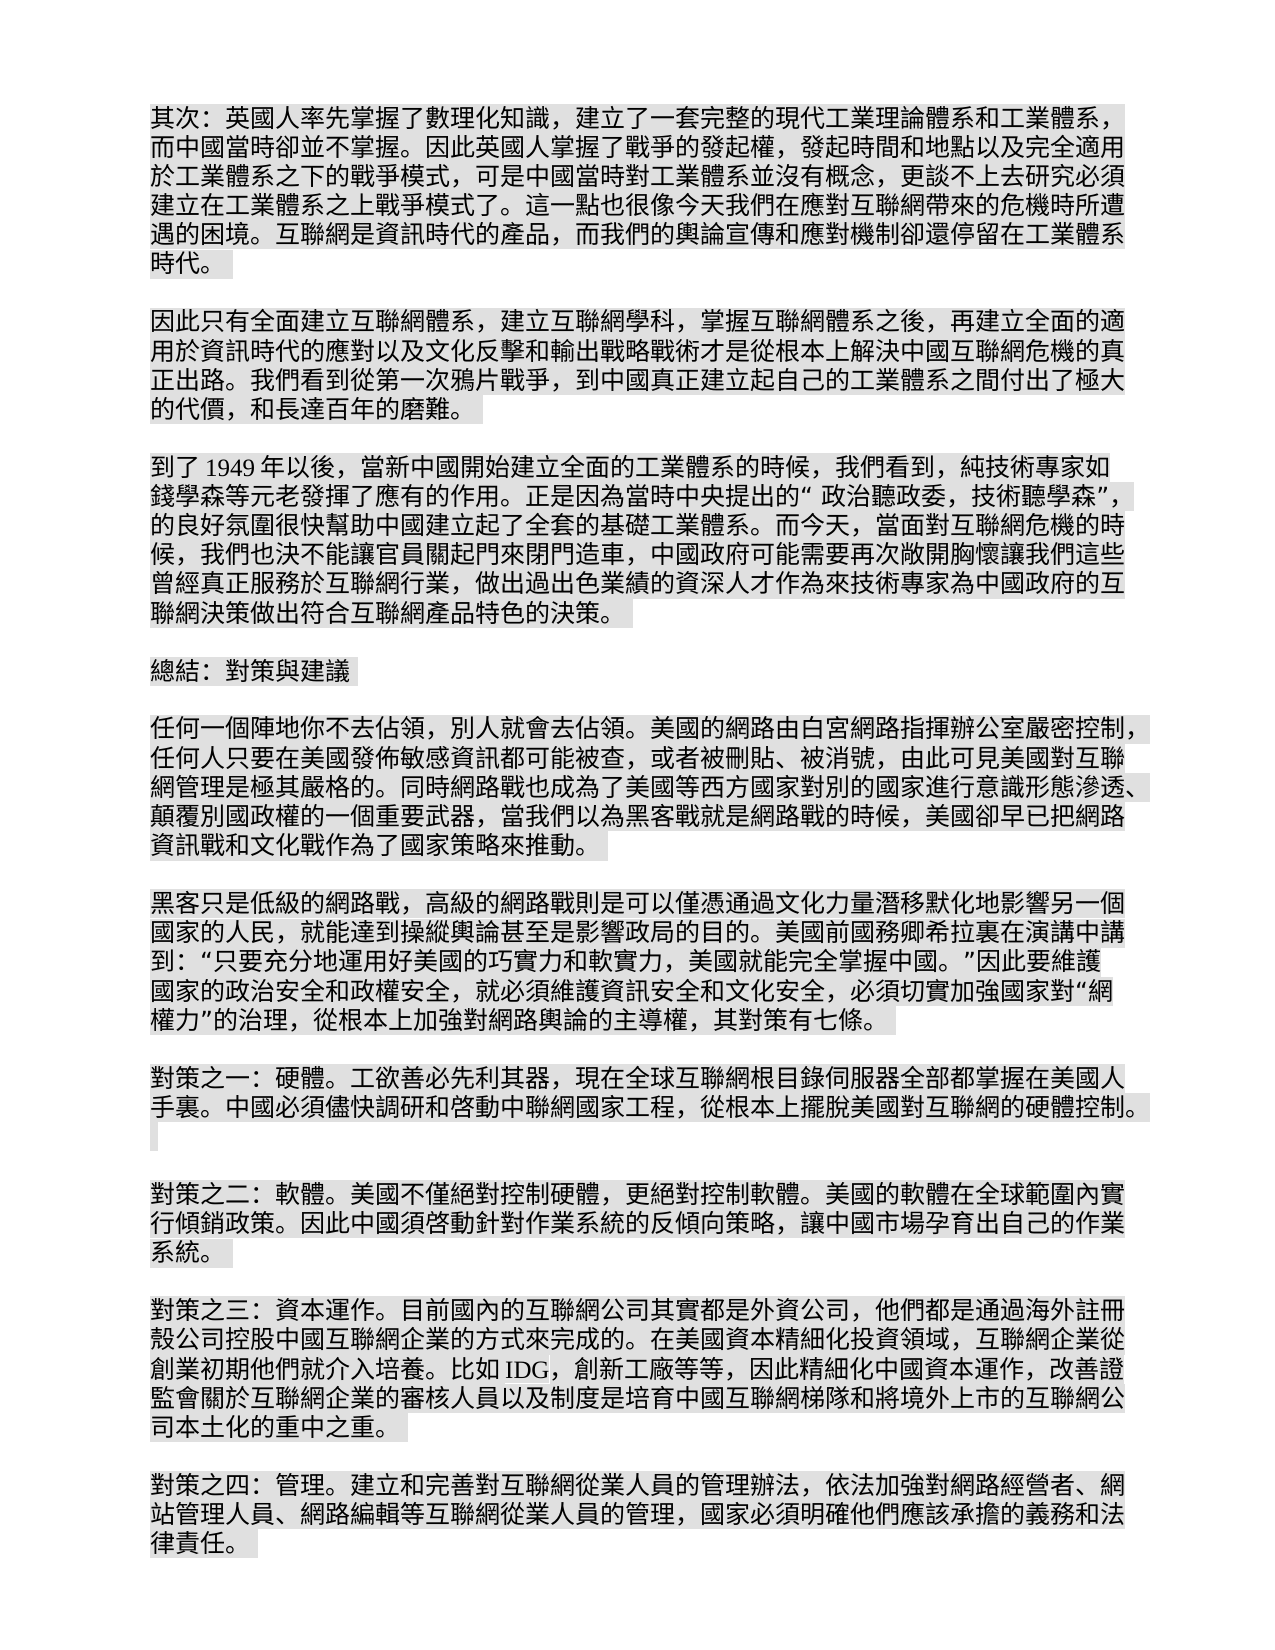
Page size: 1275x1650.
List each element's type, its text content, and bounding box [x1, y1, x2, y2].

text 謝謝如龙提供這文章的連結。我怕連結往往很快就會失效，所以把文章複製下來，轉成繁體，讓台灣人讀一讀。強烈推薦。 第一次聽到韓寒，盛傳上億點閱率，於是我就去看他寫些什麼，文筆不錯，但內容並無深刻之處，水平一般，往往是一些所謂社會批判，但多屬雞毛蒜皮。於是我感到很不解，這樣的文字為何動輒千百萬人及時點閱，看兩篇就膩死了不是嗎？我並沒有任何推論，只是當時確實覺得很納悶。 後來，慢慢懂了網路，懂了網軍，懂了資訊操控，再加上台灣全然肆無忌憚的哄抬與造神現象，把那些綠油油的低能無恥的人渣們，一個個捧成明星、英雄、意見領袖，我這才真正看清楚我是活在一個什麼樣的世界中。 人們常把中國和言論管控及缺乏言論自由畫上等號，這完全是鬼扯蛋。中國的管控能力與範圍，差不多就像我在管控巴勒網一樣，只及於自身，而不是像美國那樣無所不在地管控全世界，並且每天散發根本數不清的各種假新聞與扭曲不實言論。我難道不能管理巴勒網？難道我要讓那些垃圾文字及造謠扭曲的極大量訊息充斥整個巴勒網？中國的言論管控，頂多就是像巴勒網這樣，把它乘以一億倍，都遠遠還比不上西方社會及美國滴水不漏無孔不入的管控、滲透與攻擊。 我始終相信這是一個大問題，但它的解決恐怕得透過兩樣東西，一是科技能力，二是資金。天底下並沒有所謂 "清者自清濁者自濁" 這回事；清濁的呈現，恰恰反映了一種能力的展現。這基本上就是一場戰爭，美國在這方面遙遙領先，中國卻像個很善良的北七那樣，每天吃啞巴虧，每天被霸凌，自己是這場戰爭的最大受害者，卻反而還揹了滿身黑鍋。 陳真 2017. 08. 26 =========================== 周小平：文化冷戰與網權力揭秘 2014-03-24 來源：https://goo.gl/dzbNFD 中美較量進入關鍵時代，硬實力不斷下滑的美國，為何仍自信滿滿？ 美國的巧實力和軟實力究竟是如何運作的？ 互聯網為何屢屢淪為顔色革命的最大幫兇？ 看不見的網路輿論為何可以輕易操縱政局？ 泛濫的虛假資訊和失控的網路當如何治理？ 批量化造謠與軍團化的輿論犯罪與資訊恐怖主義究竟應如何防範？ 第一段：網路輿論和網權力是如何失控的？ 進入21世紀以來，網路成為了一種全新的資訊獲取方式，憑藉其快捷的傳播效率和靈活多變的特色受到了全體年輕人的追捧。網路資訊傳播方式超越了工業時代的報紙、電視、千倍不止。其差距就好像火藥槍與原子彈的差距一樣。 有人曾經對我說“周小平，我認為網路是年輕人獲取資訊的重要渠道。”我回答他說：“不對，網路不是年輕人獲取資訊的重要渠道，而是唯一渠道。”現在的年輕人不看電視也不看報紙，即便偶爾看了，他們也不會完全相信電視和報紙的說法，而是會去網路上求證一下，或者通過網路參與討論。因此，互聯網成為了年輕人獲取資訊建立世界觀的唯一渠道。但是，現在這個渠道早就被別人佔領了。 與美國對互聯網的嚴格管理相反的是：我們國家的互聯網一直處於一種疏於管理的狀態。這種疏於管理的狀態造成的結果並非是讓中國的互聯網變成一個無序的自由資訊場，而是讓中國的互聯網淪為了一個被他人掌握和控制了的意識形態戰場。這種明顯的控制我們可以從以下幾個方面清晰地得到驗證。 首先：任何一個網民從進入網路世界的第一刻開始就落入了一個精心設計且組織嚴密的資訊圈套中。比如當網民註冊微博的時候，微博會自動推薦網民關注幾十個帳戶，而這些帳戶裏推薦的大V，100%都是在網上罵政府，或者傳播歷史虛無主義者，造謠，抹黑中華民族，貶低中國人，反對中國現行體制的博主。沒有一個愛國者能享受到這種“待遇”。 而在互聯網協會召開的一次研討會上，有人當面質疑網路媒體只推薦公知的時候，一位從21財跳槽到騰訊的總編輯則這樣當著國新辦和互聯網協會的政府官員回答道：“如果你們愛國者想要獲得我們媒體的推薦，那麼只有一個辦法，就是你們也像公知那樣說話，也推廣公知的理念，否則我們的平臺絕對不會推薦你們的東西。”。我覺得像這樣的人會毀了騰訊的新聞事實派的招牌，這樣的人是騰訊的負資產。 也就是說，在中國的互聯網上誰的粉絲多少，絕對不是由這些人自己的才能獲得的，而是憑藉他們的政*治站隊來獲得的，誰把中國罵得狠，誰反黨反得凶，誰就有粉絲，誰就有話語權。比如某著名反體制律師就在微博的推薦下，幾個月漲了數百萬粉絲。這些粉絲全部是被動，被迫關注的這位律師。因此在網路平臺上，任何一個人，都可以成為大師和大V，前提就是你得醜化中國，反對體制。只要你敢醜化中國，反對體制，自然就會有掌握網路推薦權的人，會給你助力添柴。 因此中國的網民從一上網開始，就會被迫地受到這些反社會和反體制大V的誘導，而那些反駁公知的聲音，愛國的聲音則被生硬的遮罩了，所以在現在這個網路上愛國的聲音永遠辯論不過恨國的聲音，正能量遠遠少於負能量。其原因就是在於網權力的擁有者刻意推薦恨國大V，刻意推薦負能量資訊。然而他們不僅大量推薦恨國大V，刻意推薦負能量資訊。而且還刪除正能量資訊，封殺正能量博主。在當前的互聯網，愛國者不僅得不到推薦，就連正常行文也不行。針對愛國者和正能量的各種封殺手段層出不窮，一刻都沒有停止過。 比如在微博上，他們讓公知大V漲粉，卻讓愛國者掉粉。比如我和一些朋友的賬號都出現了很奇怪的現象，那就是我們的真實粉絲關注和互相關注總是會莫名其妙地被自動取消，而粉絲質量也越來越差。每天都會有大量的僵屍粉和機器人ID替換掉我們的真實粉絲。 在微信，任何一篇正能量文章，哪怕是經過正規媒體發表的，微信的編輯也會將其遮罩，禁止群發。而抹黑中國的，造謠中國的，都會被大量放行。比如，12月25日發佈紀念毛主席的文章《他和他們的家國夢》，全文無一個敏感詞，竟被微信遮罩，但同日，拐彎抹角詆毀毛主席的文章《毛澤東和他的情婦們》卻被微信編輯大量放行，轉發數億次之多。再比如文章《請不要辜負這個時代》時常微信遮罩，而用假資料造謠抹黑中國的所謂《2014年中國國情資文》則被微信編輯大量放行，轉發數億次之多。再在比如質疑公知的微信經常被編輯封殺，而造謠總書記家人的謠言《習主席的女兒為什麼拒絕回國》則被微信編輯大量放行，轉發數億次之多。 不僅在微博和微信，在網路各大論壇，新聞頻道也是如此。恨國公知，反體制人物的言論永遠會被熱門置頂，而愛國者的文章則從來享受不到這個待遇，就算偶爾被要求推薦，他們也只是做個樣子，放在一個沒有流量的位置，或者給你換一個沒有意義的標題，以此來降低你的文章點擊量。所以，在這種情況下，中國的年輕人如果不反黨反社會反體制那才怪了。意識形態的形成是大量資訊長期灌輸的結果，但年輕人每天接收到的都是這些資訊，我們還能奢望網路上能誕生正能量嗎？顯然是不行的。 第二段：網權力是如何打造大V，又是如何打擊愛國者的？ 我們都知道反體制公知大V似乎在網上民意很高，當然這是因為網權力的掌握者給予了他們大量的粉絲和話語權，網路平臺的編輯給予了他們大量的推薦。可這僅僅是一個方面，因為網路上一直也充斥著對他們的質疑之聲，可是質疑反體制公知大V的聲音卻總是無法放大。我們還知道網路上一直都有一群愛國網友在自覺自願地愛國，在積極主動地散播正能量，他們的支持者不少，可是他們卻總是被輕易地造謠和抹黑，這一切是怎麼發生的呢？ 偶像在數位時代是最容易被塑造的東西，因此網權力的掌握者可以通過互聯網輕鬆造神，大多數互聯網的公知大V其實都是經不起推敲的，但網權力的掌握者可以讓他們不受到推敲。大多數愛國者在網路上實際表達的不過是一些樸素的愛國情懷，他們本身都是一些平凡的普通人，但網權力的擁有者則可以輕鬆地針對他們發起一場無處不在的網路大字報，用文革的方式將他們打倒。 比如著名公知李X復(陳真按：可能是指李開復)，造謠傳謠只是他的副業，而通過深入中國互聯網產業，頭頂天使投資人的光環，對中國互聯網從業者和創業者進行精神洗腦這才是他的真正使命。在他掌舵穀歌期間，穀歌用棱鏡計劃監控和盜取中國政府資料以及網民網銀資訊，他多次在各種互聯網創業大會上宣傳基督教和美國的所謂的民主體制，2012年他甚至誘騙了即刻搜索的鄧亞萍，他向鄧亞萍推薦了兩個自己原來在穀歌的手下，用一紙協定將即刻搜索的現金流耗盡，卻沒有給即刻搜索完成任何產品。但就是這樣的一個人，為什麼他在互聯網上看起來依然是擁泵無數好評連連呢？答案很簡單：這是一種假像。 李X復的微博下面千篇一律的粉絲祝福看似無可匹敵，但實際上這裏面是因為有人對其進行了技術處理。就算你半夜三點去李開復的微博評論批評他，或者用事實反駁並艾特他，那麼幾分鐘後你的批評就會被自動清除，然後拉黑，這種工作量顯然不是人力可以完成的。而只要你去他的微博誇獎他，他就會自動向你回復謝謝啊。經過網友曝光，李開復的自動回復功能暫時關閉了，但自動清除對李開復的負面資訊功能至今依然存在。 並且，針對李X復的網路評論有多少是真人評論，很難有人知道。我們唯一可以確認的是，天涯論壇就曾經被查獲了70多萬個相同密碼的帳戶，用於機器軟體輪番登陸製造虛假民意和鋪天蓋地的評論。而微博的機器ID和類似軟體只會更多不會更少。不僅微博如此，論壇和新聞也如此。經過網監的證實，網易編輯可以當著他們的面在幾分鐘內，把一個新聞後面的幾千條負面評論全部變成正面評論，且評論得滴水不漏。 因此，在這種自動遮罩刪除負面資訊，無限放大和吹捧個人履歷的三位一體的網權力助推和包裝下，一個個公知形象被打造起來了。可是這種包裝畢竟是虛假的，從政府抓捕了看似千萬粉絲的薛蠻子卻沒有引起他的粉絲暴動，而從韓寒的小說改編成的電影卻以零票房收尾等情況我們也可以看出這些大V的內虛和外強中乾。但這些表面資料卻極其容易誘使電臺媒體、地方政府、年輕人對這些公知進行盲目崇拜和跟風，這些公知大V藉此活躍在個大官方媒體上，進一步大出風頭。 同樣，網權力的掌握者不僅極力打造反社會反體制大V，不僅懂用一切可用的網路技術和網權力維護這些大V的形象，而且還常年用相反的手段來打擊和毀滅愛國者。首先，愛國者在網上就永遠也不可能享受到自動刪除負面資訊這種高級的定制技術服務，其次對網路愛國者的定義各大網路平臺也極盡污蔑之能。比如在百度搜索王小石首先出來的就是一則貪污犯的資訊，對王小石的詞條評價則是將其描繪成狂熱的文革的瘋子。 所以，網權力已經在中國的互聯網締造了一種：“愛美國昌，恨美國亡。愛中國死，恨中國發。”的普遍事實。人性都是趨利避害的，面對這種絕對的輿論話語權和壓倒性的網權力，大多數人都會選擇投機或者沈默。而整個國家的輿論就在這種形勢下，一步步惡化。因為敢站出來表明自己愛國的人都要遭受全網打擊，而那些憎恨這個國家的公知則會得到整個網路的力捧和保護。 2013年因為在春晚唱英雄組歌而成名的歌手王芳，因為在微博上表達自己熱愛祖國的情感而被圍攻，數百名公知以及營銷帳戶轉發“穿上軍裝，也不過像軍妓”的微博攻擊王芳。一時軍妓一詞滿天飛，而歌手王芳在新浪多次投訴，微博對這些侮辱者和攻擊者沒有做出任何處理，反而是將禁止了王芳的評論權關閉，令其有口莫辨。 而在微博，因為表達自己愛國傾向就被圍攻的還有溫兆倫，劉嘉玲等港臺藝人，誰只要敢說一聲愛國，就會招來反體制公知以及營銷號們的集中轉發和譏笑，他們正以此引導網路輿論向一切敢於熱愛這個國家的人無端開炮。 第三段：在互聯網資訊戰中，網權力是如何控制輿論的？ 在完全控制了互聯網話語權，擁有了對資訊的絕對掌控，又在培養了一系列的反體制公知大V之後，互聯網戰爭已經悄然爆發。事實上這十年來，互聯網資訊戰爭一直在進行著。那些掌握了網權力的人，培養了海量公知大V的人，正利用手中的網路平臺、網路大V以及網權力向中國的網民進行密集的意識形態炮轟。在這個看不見的戰場，硝煙彌漫，每天來自各個方面的負面以及虛假資訊轟炸都以數以億萬計的次數橫行在互聯網上。 輿論控制第一招：根據事物兩面性，反向解讀中國，正向解讀外國。 任何事情都具備兩面性，網路媒體常常根據這一特點，全盤負面解讀中國，全面正面解讀美國。騰訊網的新聞用戶端與微信結合直接就擁有了6.7億網民閱讀量。那麼牽動著幾億年輕人眼球網編又是怎樣誤導輿論的呢？首先我們來看一個案例，當中央宣佈打擊腐敗份子的時候，本來應該是一件大快人心的事情，但結果他們的編輯在新聞背後以網友評論的方式，推薦了一條引導性的讀後點評，是這樣寫的：“傻不傻啊，這樣搞只能把有才能的人逼得離開政府，留下來的都是混日子的南郭先生，以後出臺一些更荒謬的政策，讓你們哭去吧。” 再比如，美國警察毆打亞裔老人的新聞，這些網編則向網民解讀道：“打得好，要是中國警察也這樣就好。這說明美國執法必嚴，是法治國家。”——這真是為美國洗地不遺餘力，為抹黑中國不分青紅。 同樣的問題也出現在其他的網路媒體，比如財X網這條微博就很有代表性，當美國人製作巨大的巧克力棒的時候，他們吹捧說這是創意，是世界上最好的巧克力公司。當中國人製作巨大的月餅的時候，他們說這是浪費，是恥辱。 而類似的現象，在互聯網行業已經是一個普遍現象。幾乎每條新聞互聯網編輯們都是這樣操作的，每天都有數以億萬計的人在瀏覽這種負面解讀的新聞。不信，我們隨手翻幾條新聞，看看當這些新聞觸網之後，都變成了什麼模樣。 比如這條， 環球時報的原文是：《中國海監船追擊日本漁船出12海裏》，但結果竟然被網路媒體改為：《中國海監船在釣魚島12海裏處停止追擊》。 解放軍報原文：《中國夢的自信在哪里》，但結果竟被網媒改為：《軍報：我們的主義是宇宙真理》 網友文章原文：《運9之迷-我國新型運輸機初探》，但結果竟被網媒改為：《中國運9自動化程度仍不如C-130》。 環球網原文：《默克爾向中國傳遞合作信號》，但結果竟被網媒改為：《默克爾希望中國對制裁伊朗態度積極》。 人民網原文：《俄羅斯披露中國強大的防空戰力，紅旗16性能出色》，但結果竟被網媒改為：《中國防空系統難以抵擋巡航導彈攻擊》。 人民網原文：《俄媒披露中國或造千架四代機，數量在世界居首》，但結果竟被網媒改為：《中國三代機發動機性能不達標，殲20難成功》（原文沒有一字和發動機有關）。 人民日報原文：《摒棄“狹隘的極端主義”》，但結果竟被網媒改為：《黨報：因腐敗就否定國家太極端》。 解放軍報原文：《理解不曲解》，但結果竟被網媒改為：《軍報：領會領導意圖的幹部才是好幹部》。 環球時報原文：《美國中國日本等國投票反對廢除死刑》，結果卻被網媒改為：《111個國家支援暫停死刑，中國和朝鮮反對。》等等等等，不一而具。這樣的負面解讀在互聯網已經持續了十多年，請問，天天用這種角度看中國的年輕人們又怎能不對這個國家和政府充滿了困惑和鄙視以及敵意呢？ 輿論控制第二招：遮罩美國負面，放大中國負面。資訊炸彈飽和轟炸。 我們通常都認為有爭論才有進步，但是如果網路平臺的話語權全盤失控的話，那麼任何爭論都沒有意義。因為網路媒體只放大一方的聲音，卻遮罩另外一方的聲音。在這種極不公平的網路環境下，沒有人可以與之辯論。比如在中國好還是外國好的問題上，網路平臺全面倒向美國，以集團軍的方式作戰從多個角度不同層面進行資訊轟炸。 比如在百度搜索：“福利非常好,水費全免,電費非常便宜”這組關鍵字我們可以看到有552萬個搜索結果，這些網路文章幾乎覆蓋了所有的論壇和微博微信產品，貼得到處都是。這些文章千篇一律，使用的是同一個模板，同樣的內容。唯一不同的是國家的名字，這些帖子的編造者用遊記或者出差筆記的手法，吹捧各個國家的福利待遇好，有澳洲、法國、臺灣、印度、英國、日本、美國、韓國、甚至尼泊爾、埃及、伊拉克等等，從房價到醫療再到教育、再到衣食住行進行全面的造謠，吹捧中國以外的地區人民生活都是天堂，只有中國最糟糕，矛頭直指共產黨和中國體制，而大量沒有出過國的網民都十分相信這些遊記和內容。這種從衣食住行方方面面抹黑中國的謠言段子在微博微信上更是泛濫成災。 甚至連法X功(陳真按：法輪功)等一些邪教的資訊以及他們編造的政治謠言也有職業水軍長期在微信上到處散佈，每個微信公共賬號博主都曾經收到過。而這種大規模的有組織的行為顯然不是網友自發的，只能是來自境外勢力的專業運作。 此外，大多數的網路熱點的爆發，公知以及網路平臺編輯們的參與無處不在。他們憑藉手中的粉絲數量或者編輯權力可以隨時隨地製造熱點。他們可以把警察抓壞人可以說成暴力執法，把老人摔倒可以說成城管打人，把“消防員奮戰2小時把被洪水圍困的9個市民救起了8個。”的新聞篡改為“飯桶消防員2小時救不回1個人。”可以說高鐵有輻射，也可以說殺人犯是英雄。他們為什麼會有如此翻雲覆雨的能力呢？如果我們仔細觀察就不難發現，這些熱點事端或者謠言的背後都有公知大V們集體轉發和網站編輯們暗中推波助瀾。 通常情況下，那些平時造謠傳謠的各種營銷微博，只是在利用虛假歷史或者誇張的謠言吸引要求，公知們也是各推各的理念，但在需要製造社會熱點的時候，他們則必然會集中力量去轉發同一個帖子，就像約好了一樣。所以，政府偶爾警告幾個甚至十幾個公知根本沒有用，只要一半以上的營銷號和公知參與轉發，就足以形成巨大的網路熱點，在很多熱點事件上，我們都不難看到各類公知賬號在極短的時間內像排隊一樣地轉發。 不僅公知會集中轉發炒作，而且網站小編還會利用自己手裏的網權力，為這些謠言和熱點事件推波助瀾，他們或者在論壇上給這些帖子置頂，加精，強推，又或者在微博上給這些微博加分，幫助其擠進熱門排行榜，甚至動用軟體的群發功能向數以億計的網民群發謠言。 2013年，有網友混入了公知們組建的轉發聯絡群，就獲得了他們在造謠污蔑王小石、周小平等網攻擊事件中的操作手法，他們首先是編造謠言，用一個匿名的小號發佈，再邀請幾十個公知以及營銷號進行集中轉發。然後微博編輯再幫助他們加分加熱點，以及通過微博以及各大網路新聞軟體向數億微博用戶群發謠言。而公知和營銷號之所以這樣幹，是因為他們可以賺到錢。從支付寶交易記錄來看，如@擺古論今 @高會民這樣的中小V營銷號，轉發謠言一次150，原創一條300元，一個月有數百條，收入數萬元，而其他大V價格更高。 而同樣的操作手法在東莞掃黃、北京7.23大雨、廈門公交車縱火案、余姚大水、馬航飛機失事、雅安地震、自來水含鉛、只有中國有霧霾、中國崩潰論、夏俊峰案、冀中星爆炸案、縫肛門假新聞、陳寶成假抗拆，以及楊佳案等數百起社會熱點話題中都屢見不鮮。 比如在霧霾問題上，就是如此。全世界都在治理霧霾，中國確實需要環保，這些都沒有問題。但是網路卻把一個現象極端放大，形成一種全民恐慌。。每當美國大使館發佈pm2.5預報，就有無數營銷帳戶和公知拼命轉發，並且像墨迹天氣、百度首頁以及其他天氣預報手機軟體也都紛紛跟進，一方面編輯隨意修改或誇大污染值，網友每天打開手機和百度首先映入眼簾的就是“嚴重污染”四個字。 在這些網路編輯眼裏，只要起霧就是污染，只有藍天白雲才是無污染，全然不顧只要起霧pm2.5必然飛快上漲的基本科學常識。大多數國家都不會以單獨的pm2.5濃度作為污染值來發佈，而是會根據大氣中的有毒成分來公佈，可唯獨中國的媒體和天氣軟體是用pm2.5來衡量污染值的。 在同一天，我們看到北京氣象臺發佈的分明是陰天有霧，有輕度污染。但是在這些軟體和百度首頁以及各大門戶網站上卻是紅色大字：“嚴重污染”。甚至只要網友在霧天打開微博，無論閱讀什麼資訊，頂部都經常會出現利用霧霾大搞軟體營銷的非法廣告。 每逢大霧，必有大謠，無論正規媒體闢謠多少次，但說中國煤炭含有放射性，每年幾萬噸鈾燃燒到空氣中造成放射性霧霾的虛假消息仍然成億萬次地通過微信鋪滿了全國的大部分手機。只要有利於引起負面情緒，不管再假的謠言，都會得到微信編輯的放行。 實際上霧霾絕非中國特色，天氣為主導才是主因，全球霧天PM2.5濃度都很高，通過網路查詢我們不難看到日本、英國、法國、美國同樣如此。早就有在國外留學的網友拿出英國、美國、法國、日本PM2.5經常爆表的資料來反駁“中國霧霾論”，但網站編輯面對這些網友發出的：“外國起霧PM2.5也爆表的質疑”時，則巧妙地用兩種截然相反的態度去誘導輿論。 我們經常看到同樣的頭版位置，如果是中國起霧編輯就會加上“嚴重污染”“市民戴口罩出行”等解讀，而如果是美國起霧，編輯們則加上“芝加哥恍若仙境”“自由女神騰雲駕霧，仿佛浮在空中美輪美奐。”甚至各大網站還集中轉發“中國霧霾漂到日本”，“美國霧霾是從中國飄過去的”這樣的假新聞，以此吹捧美國環境，詆毀中國環境。 其實，任何一個國家都沒有用pm2.5來作為污染衡量標準，因為只要下雨下雪起霧都必然爆表，即便原始森林也不例外。但中國媒體卻拼命放大霧，甚至搬出霧霾這個辭彙來進一步誇大中國的環境問題。 除此之外，篡改搜索結果也是網路媒體的慣用手段。比如你通過網路查找網路電子詞典，或者使用搜索引擎，關於美國的基本都是正面的，關於中國的則基本是負面的。2013年我曾經在央視《對話》節目中曝光過使用百度搜索“奧巴馬打傘”出來的結果是奧巴馬自己打傘，和中國幾個鄉長讓別人打傘的畫面，搜索“美國警察打人”出來的結果全部是中國警察和城管打人的圖片。 當時在場的幾位嘉賓和北京市互聯網協會的佟力強均現場測試證實了這一點，消息曝光後百度編輯和相關技術人員迅速修正了這一“問題”。但更多的關鍵字卻並沒有修改，比如現在搜索“外國人下跪”出來的畫面卻依然全部是中國人下跪的畫面，搜索“小布希打傘”出來的結果依然是小布希自己打傘並且和中國個別幹部讓部下打傘的照片。再比如搜索查找百度百科，關於謠言的定義引用的案例卻是“一則謠傳中央日報稱毛主席能活140歲。”等等等。 基本上，網路詞典和搜索引擎是現在的年輕人學習知識的主要來源，但是我們可以看到在那上面美國的歷史、英雄人物、典故都被全面美化的，而中國的歷史或者熱點辭彙則被片面地解讀著，甚至有官員被紀委查獲落馬以後，他們的百度詞條也會被修改為“中央維穩系畢業”，但是對美國的官員就算欠錢不還，鋪張浪費，但百度詞條也將其定義為“廉潔簡樸”。因此我們不難看到一些互聯網從業者正在系統性地利用一切機會謠翻中國，誤導網民。 不僅如此，在散播那些敢於抹黑中國和如果造謠詆毀中國的公知言論方面，網站編輯們的推波助瀾已經到了幾乎毫無底線的地步。比如韓寒發表的微博或博客總是點擊率很高，但這並非韓寒的文章寫得好，或者他的信徒多造成的，其電影票房慘澹到令人髮指就是很好的證明。韓寒的微博轉發量大完全是因為微博經常將他的文章強制推薦給所有網民看的結果。 不管你看什麼新聞，哪怕是在微博上看十八大的新聞或者兩會的報道時，用戶也得被迫先看一遍韓寒那些批判社會的文集，每天超5億人使用的搜索引擎在也最重要位置力捧韓寒。 這種密集的資訊轟炸對輿論的誘導效果十分明顯，比如當央視揭露薛蠻子嫖娼的時候，當時輿論風氣還是很正的，網民都覺得一個60歲的老男人還嫖娼是在是太過份了。但短短幾小時後，替薛蠻子洗滌和辯解的奇談怪論就遍佈了整個網路。不僅是各種大V營銷號在微博微信上替薛蠻子開拓，而且在幾大門戶網站的所有新聞頁面右側，都瞬間堆滿了對薛蠻子報以辯解、同情、開脫或反諷政府的微博內容，哪怕是與之毫不相干的新聞也是如此。要知道門戶網站新聞每天都是數以億計的年輕人在瀏覽，因此他們的輿論方向和對事物的態度不可能不被網編用這種方式引導。這種手段網編們在對待政府對東莞進行掃黃的行動中，也是如法炮製。 千里之堤毀於蟻穴，網路正是通過有無休止的每一篇都看似“危害不大”的段子和新聞鋪天蓋地地衝擊著中國人的意識形態，每天都有數以億萬計的職業段子在網路中流傳，影響著中國的全體年輕人。 輿論控制第三招：混淆視聽，借刀殺人。 今天的互聯網已經是年輕人的唯一資訊渠道，深得年輕人信任和喜歡，因此今天掌握了推薦權和刪除權的網路編輯和網路程式師實際權力和影響力已經非常之大，遠遠大過人民日報和央視的責任編輯，而且他們不會因為自己的行為而負擔任何的責任。他們動動指頭就可以輕鬆決定數億網民的輿論方向價值信仰，甚至決定網友的生殺大權。 在傳統媒體，編輯以及責任編輯包括記者都有上崗資格考試和審核，出了問題還要承擔責任，這在任何一個國家都是如此。但是中國的這些網路編輯們卻不需要經過任何考核，也不需要承擔任何責任，徹底的在法律的管轄之外行使著無邊的網權力。 那麼經常上網的一些三觀比較正的網友經常會發出這樣的感歎，就說感覺網路是個奇怪的地方，支援自己的國家是會被刪除被封號的。而用造謠的方式詆毀自己的國家，或者吹捧美國卻會得到大力的推薦。那麼編輯們是怎麼做到這一點的呢？我們都知道有時候在面對謠言或者敏感事件的時候，政府是會下達一些刪除指令的，然而這些指令最後都是由網編們去落實，這些網編則常常反向執行，借刀殺人。 比如之前公知大V在網上極力吹捧駱家輝清廉節約，並借機吹捧美國體制，瘋狂詆毀中國官員和中國制度。於是我就轉了一篇文章，就是關於駱家輝和拜登生活奢侈，以及欠中國企業的錢賴著不還的新聞，當時轉發量也很大，可是突然間這個帖子就被刪除了。於是我就投訴，結果新浪答復我說：外交部說了，關於駱家輝的敏感資訊必須刪除。結果呢我又去問外交部的熟人，他們答復說確實是有要新浪刪除關於駱家輝的敏感資訊，但是主要是針對西藏問題，所謂人權問題的帖子，並不包含我所轉發的新聞。你看，編輯們就是通過這樣的手法，故意濫執法，借刀殺人。而那些瘋狂吹捧駱家輝清廉的帖子卻一條也沒有刪除。 再比如前幾天新浪著名微博漫畫公知@魏克漫畫故意在轉發王芳的微博時大罵《英雄讚歌》的演唱者是“舔菊獻媚”，微博附帶著彭**的頭像和名字以及歌曲試聽。著名的愛闢謠網友@媣稥批評到：“這哪里是針對王芳？英雄讚歌的演唱著是彭**，你發這樣的微博明顯是針對習家。”隨後這個在微博上以闢謠為原則，從不參與左右之爭，從不參與意識形態之爭的網友帳戶被徹底消號，微博編輯給出的理由同樣是：“國X有規定，凡是涉及彭**的微博一律刪除。”結果就是這樣，替第一夫人打抱不平的網友被徹底刪除了，而真正漫駡彭**的始作俑者卻一點事也沒有，僅僅是那將條微博一刪了之，今天其依然活躍在微博，得到編輯們的強力推薦。 同樣，當公知被質疑的時候網編們一定會出來為止維護形象。而當愛國者被攻擊的時候，網編們則堅定地和造謠者站在一起。2014年2月20日，四川前黑社會老大劉漢被捕。有網友爆料稱新浪公知@李大眼在微博上把中國罵了個底朝天，對中國的一切都看不慣，唯獨只有一篇是誇獎中國的某所希望小學，而那所小學恰恰就是劉漢修建的。當然僅憑這種聯繫顯然不能揣測李大眼和劉漢之間有什麼關係，但是環球時報的微博發表了一條微博講出了這兩件事的聯繫也並無過錯。但環球的一條微博很快引來了震怒，不僅打電話要求環球時報立刻刪除這條資訊，而且多名公知也集體聲援李大眼，為李大眼辯解，要求環球時報“給個說法”。事後環球清空和刪除了之前所發的相關微博。 然而同樣是這批人，當南都評論的官方微博轉發王小石是貪污犯，新京報官方微博公然造謠周小平是勞改犯，公知集體轉發污蔑王芳是軍妓等等虛假資訊時候，不僅反社會公知大V們大都參與了轉發和擴散，而且微博微信編輯們不僅不會將其刪除或闢謠，反而將這些謠言送上微博頭條，甚至動用手機用戶端強制彈出等手段，讓謠言得以充分的傳播。網站以及微博微信的編輯們不僅對人如此，對國家也是如此。那些造謠中國軍隊，中國警察，中國體制，中國文化以及虛無歷史的帖子他們從來就不會去主動刪除，每次都是網友自發的，證據確鑿的闢謠微博都已經好幾天甚至好幾個月之後，針對中國的惡毒謠言卻依然高挂，沒有人處理。 比如一些媒體微博用PS的圖片造謠中國沒有森林，無數網友用大量證據投訴微博管理員也視而不見但是對美國他們卻倍加關注，精心呵護。在中東亂局爆發時候，公知紛紛吹噓這些美國為了民主而挑起的正義戰爭。而環球時報的微博則發表了一系列由美國大兵舉牌的反戰圖片，有效地反駁了公知們的言論。然而編輯則直接電話威脅要求環球時報立刻刪除這些對美國的不利資訊，否則就視為謠言處理，將打上不實資訊的標簽，在此威壓之下環球時報只得選擇刪除微博。而這條資訊卻100%是真實的，甚至連美國自己的CNN網站上都不難找到。但微博對美國的呵護之情顯然已經高過了美國境內的自身媒體。 除了在網路上逆向操作，故意借刀殺人打擊愛國者，保護反體制反社會大V之外，這些人還通過成立輿情分析公司，賣給政府虛假輿情專報的方式來打擊愛國者，吹捧大V為反體制大V。試圖用這些虛假的輿情資訊從中共內部影響和誤導政府決策。像某輿情公司，通過與中國官方媒體的合作取得了“官方外衣”以後，就經常如此。他們不僅自己就是經常通過種族歧視式的方式在微博微信上造謠傳謠，更常常謊報輿情和軍情誤導政府決策。 在此人所在輿情公司提供的專報裏，那個常年在課堂高喊：“中華民族就是豬一樣的民族、毛澤東是個人渣、中共故意餓死三千萬”的某歷史老師被吹捧為“極受網友歡迎的風趣幽默的歷史啓蒙者，就算有些語言不妥，但總體說來他是網路上最受網友喜歡的歷史老師。”，把和疆獨份子來往密切，在微博上為黑社會頭目劉漢事迹站臺的李大眼吹捧和評選為“中國大時代銳士”“年度博主”“百度新聞人物”等等等等…… 而這些輿情公司之所以能把輿情分析扭曲成這樣，是因為他們採用的資料都是來自這些些反體制反社會大V自己或者其支持者的微博評論。儘管那些反對和揭露那位歷史老師的網友更多，儘管質疑李大眼或者李X復、薛蠻子等大V的微博早就經常得到上千萬的訪問量和數萬計的網友支援，但這些民意卻被這樣的輿情公司有意忽略掉了。 比如在收集夏俊峰案等熱點案件的網民反應時，在收集周小平、王小石等人的愛國文章網民反應時，以及在收集劉嘉玲、溫兆倫在微博發表愛國觀點之後網民反應時，這些輿情公司同樣如此翻雲覆雨。儘管那些力挺愛國者、愛國明星、揭批和反對夏俊峰案、圍攻高鐵、圍攻PX的支援率儘管也很高，儘管這些人的聲音也能獲得數萬網友支援和評論力挺，但這些聲音和資料從來都不會被這些輿情分析公司收集，反而是那些咒駡愛國者、愛國明星和力挺公知的轉發卻總是能得到精確地統計。 這種有選擇的輿情收集常年向政府傳遞著錯誤的民意信號。因為有幾萬個公知的粉絲和水軍機器人質疑中國的奧運冠軍，於是我們的奧運健兒回國後只得低調處理仿佛做了什麼丟人的事情一樣，而其他國家的奧運冠軍回國後則會得到英雄般的夾道歡迎。因為有幾千個公知的粉絲和機器人在評論裏質疑謾駡和造謠愛國者，愛國者就被戴上了“有爭議”的高帽子被正規媒體冷藏，而美國的愛國者則會得到正規媒體的尊重。因為有幾千個公知和機器人在評論裏質疑謾駡那些敢於誰自己愛國的明星，這些明星就也被戴上了“有爭議”的高帽子失去了很多上臺表演的機會，而美國這樣的愛國明星則會得到更多的上臺表演機會……如果說社會的正能量是靠激勵正面偶像打擊負面偶像來建立的話，那麼這種虛假的輿情分析資料其目的就是在試圖讓中國政府做出打擊正面偶像，激勵負面偶像的錯誤決策，長此以往後果不堪設想。 第四段：千里之堤毀于蟻穴，文化冷戰早已針對中華文明核心下手。 如果有一隻猛獸出現在村莊附近，那麼村民們一定會特別緊張，嚴加防範。但是如果出現在村莊裏的是一隻白蟻則根本不會有人去注意。而美國的文化冷戰也正是通過這樣的方式進行的。他們組織職業寫手日夜編撰著成千上萬的文章和段子，通過美資背景控制的這些網路平臺以及精心打造的導師、偶像和大V在中國社會廣泛傳播。每一段篇文章看似“問題不大”，但是如果我們把這些文章都看一邊起來，就會發現我們社會的方方面面和道德基礎正在被這些段子和文章日夜侵蝕。 實際上，美國文化冷戰的制定者和作戰方案十分先進，美國運用資訊武器的掌握和運用比起我們整整高出了一個代差。這種差距就好像當年我們用土炮去對抗滑膛炮和開花炮彈一樣。當我們以為黑客戰就是網路戰的時候，美國卻早已把網路資訊站和文化戰爭作為了國家策略來推動。黑客是最低級的網路戰，最高級的網路戰則是可以僅憑通過文化力量潛移默化地影響另一個國家的人民，就能達到操縱輿論甚至是影響政局的目的。而美國如果網路對中國發起的文化戰爭十分高明，直接針對中華文明的特質和特徵定向下毒。難怪希拉裏會自信地演講到：“只要充分地運用好美國的巧實力和軟實力，美國就能完全掌握中國。”實際上，美國對中國的文化冷戰主要是通過以下九招向中國意識形態領域發動進攻。 文化冷戰第一招：滅偶像。毀滅中國道德標竿，改樹美國偶像。 在全世界範圍內，無論古今中外，道德模範和偶像的示範作用是十分重要的，在美國也不例外。美國就連拍《蜘蛛俠》《超人》這樣的電影都不忘加上從貨車邊救起小姑娘，或者扶老太太過馬路這樣的橋段，其目的就是為了達成向雷鋒、賴寧一樣的示範效果，進而使得全球人民心向美國。然而美國一方面通過各種影視劇作麼在全球範圍內塑造自己的道德偶像，另一方面又加緊通過網路系統性地摧毀中國人自己的道德偶像。 在中國的微博微信以及各大論壇上，這種毫無盈利可能的職業抹黑中國道德偶像的微信公共賬號、微博賬號、論壇水軍鋪天蓋地，沒有一個中國偶像可以逃過他們的抹黑。例如微信公號：桃花島主就常年向微信用戶群發各種精心編造的文章。例如：《笑噴了，數學帝分析雷鋒同志揀糞》《拆穿西點軍校學雷鋒的謊言》《新華網自爆雷鋒照片大多為補拍》《“完美軍人”歐陽海是怎樣塑造出來的？》《“英雄少年”賴甯的真正死因》《“當代保爾”張海迪走下神壇始末》《掏糞工人時傳祥的悲劇》《“鐵人”王進喜是怎樣煉成的？》《經不起推敲的邱少雲》《焦裕祿的事迹是兩個人拼湊起來的》《“英雄戰士”劉學保的騙局》《草原小姐妹遇險和被救的真相》……這樣的公共賬號多如牛毛，每天都批量生產這，這樣的有組織的群發文章一律快樂地通過的微信編輯的“審核”，網友舉報也一律被編輯們視而不見。 還記得網路是年輕人獲取資訊的唯一渠道否？試想一下就在我們看這部短片的時候，這樣的讀起來妙筆橫生，讓人捧腹不已但是卻帶有明顯抹黑、造謠和侮辱性的，能徹底摧毀中國人道德模範的段子和文章就又傳播了數以萬計的人群。而這種抹黑自1998年互聯網在中國全面開花結果以來就從未停止過瘋狂的傳播。 在網路媒體，洋人偶爾在中國做件好事總會有大V和網路媒體頭條力挺和傳播，但中國人做好事絕對得不到大V和媒體的頭條待遇，甚至還罔顧彭宇承認撞到老人的事實，故意炒作出“彭宇冤案”的輿論氛圍來來打擊中國人好人好事的積極性。 文化冷戰第二招：毀信仰。針對中華文明世庶信仰下手，毀滅祖先崇拜，改造為洋人崇拜，基督崇拜。 中華民族是一個世庶文明的國家，推行的是祖先崇拜。祖先崇拜讓中華文明比西方文明更早擺脫了神權社會的控制，也從來沒有墮入過政治與神教合為一體的深淵。我們中國人崇拜的不是西方那套聖子、聖父、聖靈，而是崇拜自己的先賢、先烈、先祖。當我們在學習先人們的教導、教誨的時候，會自然對他們充滿崇拜，世庶文明的根基由此奠定。 而先賢、先烈、先祖，向我們傳達的很多普世價值觀無非是“要勤奮好學”“要勤儉節約”“要為人與善”“要有素質”“要重視教育”等等等等，這些傳遞普世價值觀念的文章中的偶像和說教者一般都是中國的先賢、先烈、先祖或者長者與老人……然而在今天我們所特有的這種祖先崇拜的觀念被美國文化冷戰摻雜進了毒藥。他們用微信、微博、大V、論壇水軍四處傳播精心編撰了一些列新的“要勤奮好學”“要勤儉節約”“要為人與善”“要有素質”的典故和段子，而這些段子裏的模範和說教者不再是中國的老人，也不在是中國的先賢、先烈或先祖，而是千篇一律的外國人！！ 譬如：《一個印度工程師所寫：令人憂慮，不閱讀的中國人。》《英國人眼中的中國》《中國人在德國吃飯被訓斥》等等等等，在這些編造的虛假段子和文章裏，向中國人日夜勸學、勸儉、勸善、勸勉的物件，全部都變成了外國人。而且全部都有相當具有針對性，食物浪費最嚴重的歐洲人在勸誡中國人要節約，基礎教育一塌糊塗的美國人在勸解中國人要重視小孩教育，社會風氣奇差，19世紀前不知洗澡為何物的的英國在勸說中國人要講衛生，宅男最多的日本在教導中國人要多強身健體，甚至連文盲國家印度也跑來教導中國人要多讀書…… 這樣的文章在論壇、微博、微信鋪天蓋地，每天都數以億計地被人閱讀者，深信著。中華文明祖先崇拜的牌坊就這樣被悄然偷換成了外國人的塑像。 而針對中國文明的發源地，河洛文明（今天的河南）則更是集中火力進行了抹黑。在YY這樣的聊天網站上，平時以色情視頻聊天為主（又是IDG投資），每到晚上人氣最往的時候，就會有數以千計的ID在上面刷屏辱駡河南人是騙子。 文化冷戰第三招：反人類。大搞種歧視，打擊當代以及下一代中國人的自信心，維持中國人的自卑感。 自信是人類個人、家庭乃至整個國家和民族保持旺盛勢頭的必要心理，但是現在美國正利用互聯網瘋狂打擊著中國人和中國下一代自信心。由於中國沒有《反種族歧視法》，所以美國就侮辱和貶低整個中華民族入手，拼命醜化中國人。《中國式過馬路》《丟人丟到國外去了》《中國人是世界上少數沒有信仰的可怕國家之一》《不閱讀的中國人》《中國人有10大不可思議》《中國：不遵守規則的世界》等等全面的醜化和詆毀中國人，美化外國的人微博微信以及論壇上甚至《知音》《讀者》上也比比皆是，這種針對一個民族的全面抹黑歷史上只有希特勒對猶太人幹過，而美國人也正通過網路如法炮製。 除了抹黑和打擊當道中國人，打擊下一代中國人自信心的文章和編造的段子也層出不窮，比如對比中美、中日以及中外小孩的水軍文章也是鋪天蓋地，最知名的有《家長對比中美同齡女孩》《中日夏令營的較量》等，每天都有數以億萬計的人在瀏覽。在這些文章裏面，中國的孩子總是千篇一律的：笨、傻、蠢、懶、呆、自私、猥瑣、沒禮貌、沒孝心、還愛耍性子，而外國孩子個個都是白蓮花，懂禮貌、愛勞動、身體好、素質高、團結、有禮貌，還個個都是大孝子，脾氣好得像天使……這些鋪天蓋地的文章通過手機電腦日夜向中國人洗腦，已經造成了普遍的自卑和媚外心態。 文化冷戰第四招：反智。傳播僞科學，力推環保恐怖主義，打斷中國工業化和科技進程。 科學技術是第一生產力，因為科技的不斷進步和生產力的不斷進步，大多數中國人終於過上了過去想都不敢想的生活，但是近年來利用互聯網瘋狂醜化中國工業化進程，醜化現代化城市生活，美化農耕文明才是世外桃源的氛圍愈演愈烈，反智色彩極端嚴重。《高鐵乘務員因輻射流產》的謠言到《全球變暖，北極冰川融化》的騙局，再到《中國霧霾的元兇是煤炭裏的放射性物質》、《PX專案被環保人士稱之為斷子絕孫工程》《斷子絕孫核電站》等等虛假謠言和文章在微博微信以及各大論壇的瘋狂傳播，更是培養了大量的反智人群，加之公知大V的煽風點火，一場又一場的鬧劇不斷上演，每逢建廠必有大謠，每逢大謠必有動蕩，從廈門PX工廠到昆明PX專案，從鉬銅冶煉到啓東造紙，從高鐵受阻到江門核燃料棒專案被擱置，這些反智文章和段子都起到了巨大的作用。 文化冷戰第五招：唱衰中國。散播崩潰論，社會不公論，打擊中國年輕人積極性。 像這種《中國國情最新資料讓人震驚》，《中國即將崩潰》《中國不敢公開的大資料》等文章比比皆是，每年都有大量的文章從經濟、政治、產業結構、國情資料等方方面面來論證中國不久之後就要崩潰的文章。這些文章極進誇張扭曲之能，在微博微信和人人網這樣的學生網站以及各大論壇瘋狂傳播。而寫下這些文章的人，同樣也得到了微博微信的大力推薦和包裝打造，經常出現在網站首頁，各類高端論壇，向全社會傳播一種滅世氛圍和沈船學說。這些虛構的恐嚇性文章讓中國年輕人對自己的未來，對中國的未來，對中國政府，對中國體制充滿了不自信和抵觸心態。 文化冷戰第六招：先亡其史。全面詆毀中國歷史，全面美化美國歷史。 無論是微博上的@擺古論今 @豐乳肥臀 @文史女教師等虛假歷史營銷帳戶，或者是微信公共賬號@歷史塵封檔案 @東方歷史評論等營銷帳戶，還是喜歡高談虛假歷史的袁老師，亦或是在個大視頻網站熱門頭推的到處宣傳虛假歷史，編造毛主席是種鴉片黑幫老大的高主持人，都集中統一地在幹著一件事：那就是徹底抹黑中國的歷史，使人民產生憤怒感。這些營銷帳戶或者公知大V常年被個大網站歷史和文化頻道力推，他們的編造歷史的文章和段子數以億萬計的在論壇以及微博微信甚至正規媒體上傳播。 在他們的傾力推動下，朝鮮戰爭被描述成了炮灰腦殘戰爭，解放戰爭被描述成了共產黨竊取勝利果實。他們還編造說“那些幫助共產黨打江山的英雄則被抛棄淪為了乞丐”，“洋人是解放中國的天使”，甚至“連內蒙古丟失都是因為共產黨和蘇聯的秘密契約所造成的”。欲亡其國，先亡其史，試問在這種長年累月的歷史虛無化攻擊下，中國還剩下多少民心？ 反之，對美國的歷史和人物網路編輯則極度美化，中國年輕人幾乎沒有一個人知道林肯是打內戰的，幾乎沒有一個人知道華盛頓喜歡活剝印第安人人皮，在網路上美國的歷史典故和歷史人物都是完美無缺的形象，而中國的歷史以及歷史人物卻飽受各種攻擊和抹黑。 在中國政府2013年決定打擊互聯網謠言的時候，百科這個每天都有數億人查詢的網路詞典卻用一則毛主席的傳聞來定義謠言。謠言的案例千千萬，為何偏偏扯上毛主席？這樣的結果就是讓查詢的網友們都紛紛感歎：“原來中共才是最大的造謠黨。” 而同樣我們對比一下就不難看出，網路詞典定義華盛頓則是用了一則純粹編撰的謠言“華盛頓和櫻桃樹”來教育中國的年輕人和網民。雖然這則謠言已經被無數次證明是虛假的，雖然真實的華盛頓喜歡穿人皮做的皮鞋，但是網路編輯們卻始終堅持用謠言美化美國歷史人物。 文化冷戰第七招：瓦解公信力。利用各種災難或者重大事件造謠，影響國家和政府以及執法機關公信力，煽動人民與公權力機關的對立情緒，和不滿情緒。 每逢災難發生的時候，本來應該是全國人民團結一心衆志成誠地應對災難，而這時網路編輯們、公知大V們又開始行動了。利用災難吸引人民眼球的時刻，他們火速行動，做到了每逢大災必有大謠，沒逢小災也有大謠。比如有人不顧警戒線強行在汛期進入泄洪通道釣魚，消防人員接警後冒著生命危險火速救起了9個人中的8個人，只有最後1個人實在沒有時間救回，但公知大V和各類版主編輯聞風集體出動，編造了《消防隊員兩小時救不回一條人命》的帖子，送上了微博頭條，刷滿了全國微信用戶，堆滿了每一個論壇，還得到了版主們和置頂和加精。 這種同樣的操作手法還運用在了地震、水災、火災等自然災害發生時。汶川和雅安地震，解放軍救災圖片被描繪成了鎮壓圖片，余姚發生水災解放軍救災畫面被遮罩，微博微信所有大V瘋傳政府過了48小時還不救災。北京大水，儘管有人民警察英勇犧牲，只有一個捨不得丟棄新買私家車的人被水淹死，而公知卻利用日本水電站的圖片來冒充日本下水道的圖片，指出是中國政府的體制問題才導致了北京下水道不如日本。 同樣，歐洲水災幾公里的鋁合金防洪牆被吹捧成了體制勝利，而中國部隊用沙包救災畫面則被描繪成了體制落後的象徵。儘管歐洲的那幾公里鋁合金防洪牆被證明是貪腐工程而且被洪水衝垮，儘管中國很多地方也有鋼制防洪牆，但這些資訊被網站編輯和公知大V們統一無視和自動過濾了。 文化冷戰第八招：打擊幸福感。把中國人所關心的所有話題和領域用海量謠言全面抹黑。 中國人民的生活水平日益提升，老百姓心態正從“解決溫飽問題”改變為“提高生活質量”，因此食品安全、保健、健康、環境問題、婚姻家庭、自我實現等等日益成為了老百姓更為關心的話題。但是恰恰是針對這幾個方面，有專門的人職業從事精確的定點抹黑。從“人造假雞蛋”到“打針西瓜”，從“生蛆橘子”到“國產奶粉”，從“房價”到“醫療”從“土壤”到“空氣”從“婚姻”到“前景”，從“科技”到“藝術””所有中國人關注的焦點話題都無一例外遭到了有組織的虛假資訊全面醜化和誇大扭曲。很多如“打針西瓜”“假雞蛋來襲”等經典謠言如今依然在網路上鋪天蓋地。 即便在食品安全與環境衛生這樣的領域，網路編輯和公知大V的“中外有別”態度還是十分明顯。比如就奶粉而言在微博微信和論壇上，所有網路大V幾乎都參與了對國產奶粉進行了無止境的圍攻和推薦，文章動輒就熱門加精和置頂，每篇都有上千萬的閱讀量。而就洋奶粉肉毒桿菌事件，我們在整個微博查找卻只找到幾條0訪問量的文章。 文化冷戰第九招：散播政治鴉片。編造虛假政治謊言，神話美國體制，醜化中國體制。 在互聯網上，除了對外國政治體制進行烏托邦似的描繪之外，他們還極力吹捧外國領導人。《駱家輝坐經濟艙是體制勝利》《小布希自己打傘說明什麼？》《美國為什麼沒有腐敗？》《克裏給中國官員上了一堂震撼教育》《克林頓不拿公家一支筆。》等文章和橋段在微博微信以及各大論壇比比皆是。 在這些文章裏，西方社會和西方官員被包裝成了一個沒有貪腐、親民聖潔、害怕百姓、簡樸奉公的形象，而這些形象地背後又直接指出是因為“體制問題”造成了這種差異，進而得出結論“只要中國全盤接收美國的改造”，就能將中國社會改造成他們所描繪的樣子。 而現在最大的阻礙牆就是中囯共產黨，因此必須要推到這堵牆。——實際上年輕人沒有太多的政治理念，他們沒有精力去閱讀繁雜難懂的政治學說。他們對體制的看法，他們對官員的印象，乃至他們對國家社會的感受恰恰是來自於網路對他們的灌輸。那麼我們只要想一下，這十幾年來網路每天都這樣這樣地教育著我們的年輕人，我們就不難明白為什麼今天的年輕人對中國的體制、對中囯共產黨、對官員和社會如此地不信任了。 第五段：網路是資訊時代的終極輿論武器，中國存在武器代差！資訊鴉片戰爭已然爆發。 一種聲音一直在告訴我們說，互聯網應該是自由的，是不應該受到約束的。但實際情況卻並非如此，任何一個陣地你不去佔領，別人就會去佔領。美國的網路由白宮網路指揮辦公室嚴密控制，任何人只要發佈敏感資訊都可能被查，去年就有很多人因為上網辱駡奧巴馬，威脅對付美國政府而在半個小時內就被FBI上門逮捕。 我也曾經到美國facebook和推特發佈過一組照片，就是模仿美國攻擊中國的方式：“將一個美國窮人大哭的照片和希拉裏大笑的照片放在一起”，結果不到十分鐘就被刪除了，而且等我再登陸的時候，連賬號也被登出了，由此可見美國對互聯網管理是極其規範的。他們深知這種圖片和段子對自己國家和社會造成的影響，更充分說明了美國在文化冷戰方面的豐富經驗和絕對優勢。因此，我們必須師夷之長以制夷，儘快掌握這套網路作戰體系。 毫無疑問，這就是一場文化冷戰和新鴉片戰爭，雖然中國互聯網已經有近20年的歷史，但實際上中國老百姓接觸互聯網是在1998年以後，因為那時候網吧和民用撥號上網才剛剛起步，幾大門戶網站以及騰訊QQ這樣的公司也是從那時候開始創業起步的。而我們這批人也就是在那時加入互聯網創業大軍的，所以我們這批可以說是伴隨了整個中國互聯網產業的成長。 但正是由於我們對這個行業的涉足太深所以才比別人更早看到了互聯網所帶來的危機以及風險。現在很少有人意識到互聯網是一個龐大的體系，我們不可能簡單的辦法去應對，我們必須建立起一套與之相對應的，適用於資訊時代的工具和體系才可能去應對。這就好像當年我們想要趕跑八國聯軍是不可能靠信鴿驛站土制大炮去打贏的，更不可能依賴義和團去獲得勝利，而是必須從頭建立數理化這樣的現代學科，必須瞭解和掌握在工業時代熱兵器的作戰戰略和戰術，才有可能成功是一樣的。 第一次鴉片戰爭爆發以後，我們不難看到即便在雙方軍力對等，甚至是中國軍力佔優勢的情況下，依然總是中國軍隊一敗塗地。這和我們今天看到的互聯網情況十分類似。中國有龐大的黨員，有龐大的宣傳系統，但為什麼卻總是一敗塗地呢？——這就是我們在資訊時代與美國政府出現了代差所造成的。 首先：在資訊時代一個熱點爆發只需要幾分鐘，而我們的應對機制卻還是依託于工業時代建立的，我們的機制回應、應對和處理卻往往需要幾天甚至十幾天。這就好像當年鴉片戰爭的時候英國人用電報傳遞戰況和指揮戰爭只需要一兩條，而我們依託驛站則需要幾個月是一樣的。 其次：英國人率先掌握了數理化知識，建立了一套完整的現代工業理論體系和工業體系，而中國當時卻並不掌握。因此英國人掌握了戰爭的發起權，發起時間和地點以及完全適用於工業體系之下的戰爭模式，可是中國當時對工業體系並沒有概念，更談不上去研究必須建立在工業體系之上戰爭模式了。這一點也很像今天我們在應對互聯網帶來的危機時所遭遇的困境。互聯網是資訊時代的產品，而我們的輿論宣傳和應對機制卻還停留在工業體系時代。 因此只有全面建立互聯網體系，建立互聯網學科，掌握互聯網體系之後，再建立全面的適用於資訊時代的應對以及文化反擊和輸出戰略戰術才是從根本上解決中國互聯網危機的真正出路。我們看到從第一次鴉片戰爭，到中國真正建立起自己的工業體系之間付出了極大的代價，和長達百年的磨難。 到了1949年以後，當新中國開始建立全面的工業體系的時候，我們看到，純技術專家如錢學森等元老發揮了應有的作用。正是因為當時中央提出的“ 政治聽政委，技術聽學森”，的良好氛圍很快幫助中國建立起了全套的基礎工業體系。而今天，當面對互聯網危機的時候，我們也決不能讓官員關起門來閉門造車，中國政府可能需要再次敞開胸懷讓我們這些曾經真正服務於互聯網行業，做出過出色業績的資深人才作為來技術專家為中國政府的互聯網決策做出符合互聯網產品特色的決策。 總結：對策與建議 任何一個陣地你不去佔領，別人就會去佔領。美國的網路由白宮網路指揮辦公室嚴密控制，任何人只要在美國發佈敏感資訊都可能被查，或者被刪貼、被消號，由此可見美國對互聯網管理是極其嚴格的。同時網路戰也成為了美國等西方國家對別的國家進行意識形態滲透、顛覆別國政權的一個重要武器，當我們以為黑客戰就是網路戰的時候，美國卻早已把網路資訊戰和文化戰作為了國家策略來推動。 黑客只是低級的網路戰，高級的網路戰則是可以僅憑通過文化力量潛移默化地影響另一個國家的人民，就能達到操縱輿論甚至是影響政局的目的。美國前國務卿希拉裏在演講中講到：“只要充分地運用好美國的巧實力和軟實力，美國就能完全掌握中國。”因此要維護國家的政治安全和政權安全，就必須維護資訊安全和文化安全，必須切實加強國家對“網權力”的治理，從根本上加強對網路輿論的主導權，其對策有七條。 對策之一：硬體。工欲善必先利其器，現在全球互聯網根目錄伺服器全部都掌握在美國人手裏。中國必須儘快調研和啓動中聯網國家工程，從根本上擺脫美國對互聯網的硬體控制。 對策之二：軟體。美國不僅絕對控制硬體，更絕對控制軟體。美國的軟體在全球範圍內實行傾銷政策。因此中國須啓動針對作業系統的反傾向策略，讓中國市場孕育出自己的作業系統。 對策之三：資本運作。目前國內的互聯網公司其實都是外資公司，他們都是通過海外註冊殼公司控股中國互聯網企業的方式來完成的。在美國資本精細化投資領域，互聯網企業從創業初期他們就介入培養。比如IDG，創新工廠等等，因此精細化中國資本運作，改善證監會關於互聯網企業的審核人員以及制度是培育中國互聯網梯隊和將境外上市的互聯網公司本土化的重中之重。 對策之四：管理。建立和完善對互聯網從業人員的管理辦法，依法加強對網路經營者、網站管理人員、網路編輯等互聯網從業人員的管理，國家必須明確他們應該承擔的義務和法律責任。 對策之五：防守。借鑒美國對互聯網的管理辦法，建立專業的網路管理部門，並賦予其與各大網站的網路管理人員同等的“網權力”，在網路時代處理輿情的黃金時間只有5分鐘，而不是48小時。現在的輿情應對體系回應時間太長，根本無法應對。 對策之六：進攻。進攻是最好的防守，我們應借鑒美國通過互聯網對付中國的九條方針，制定針對美國互聯網社會的九條反擊戰略。總之就是盡一切力量讓美國嘗試到來自中國互聯網的反擊. 對策之七：體系。加強對互聯網產業全領域的研究，逐步建立和建成一套完整的中國互聯網產業知識體系和產業體系，打破美國在互聯網領域的壟斷地位。主動出擊通過互聯網輸出正能量和自己的文化價值觀，這才是維護中國網路安全的長遠之策。 [150, 75, 1125, 1558]
